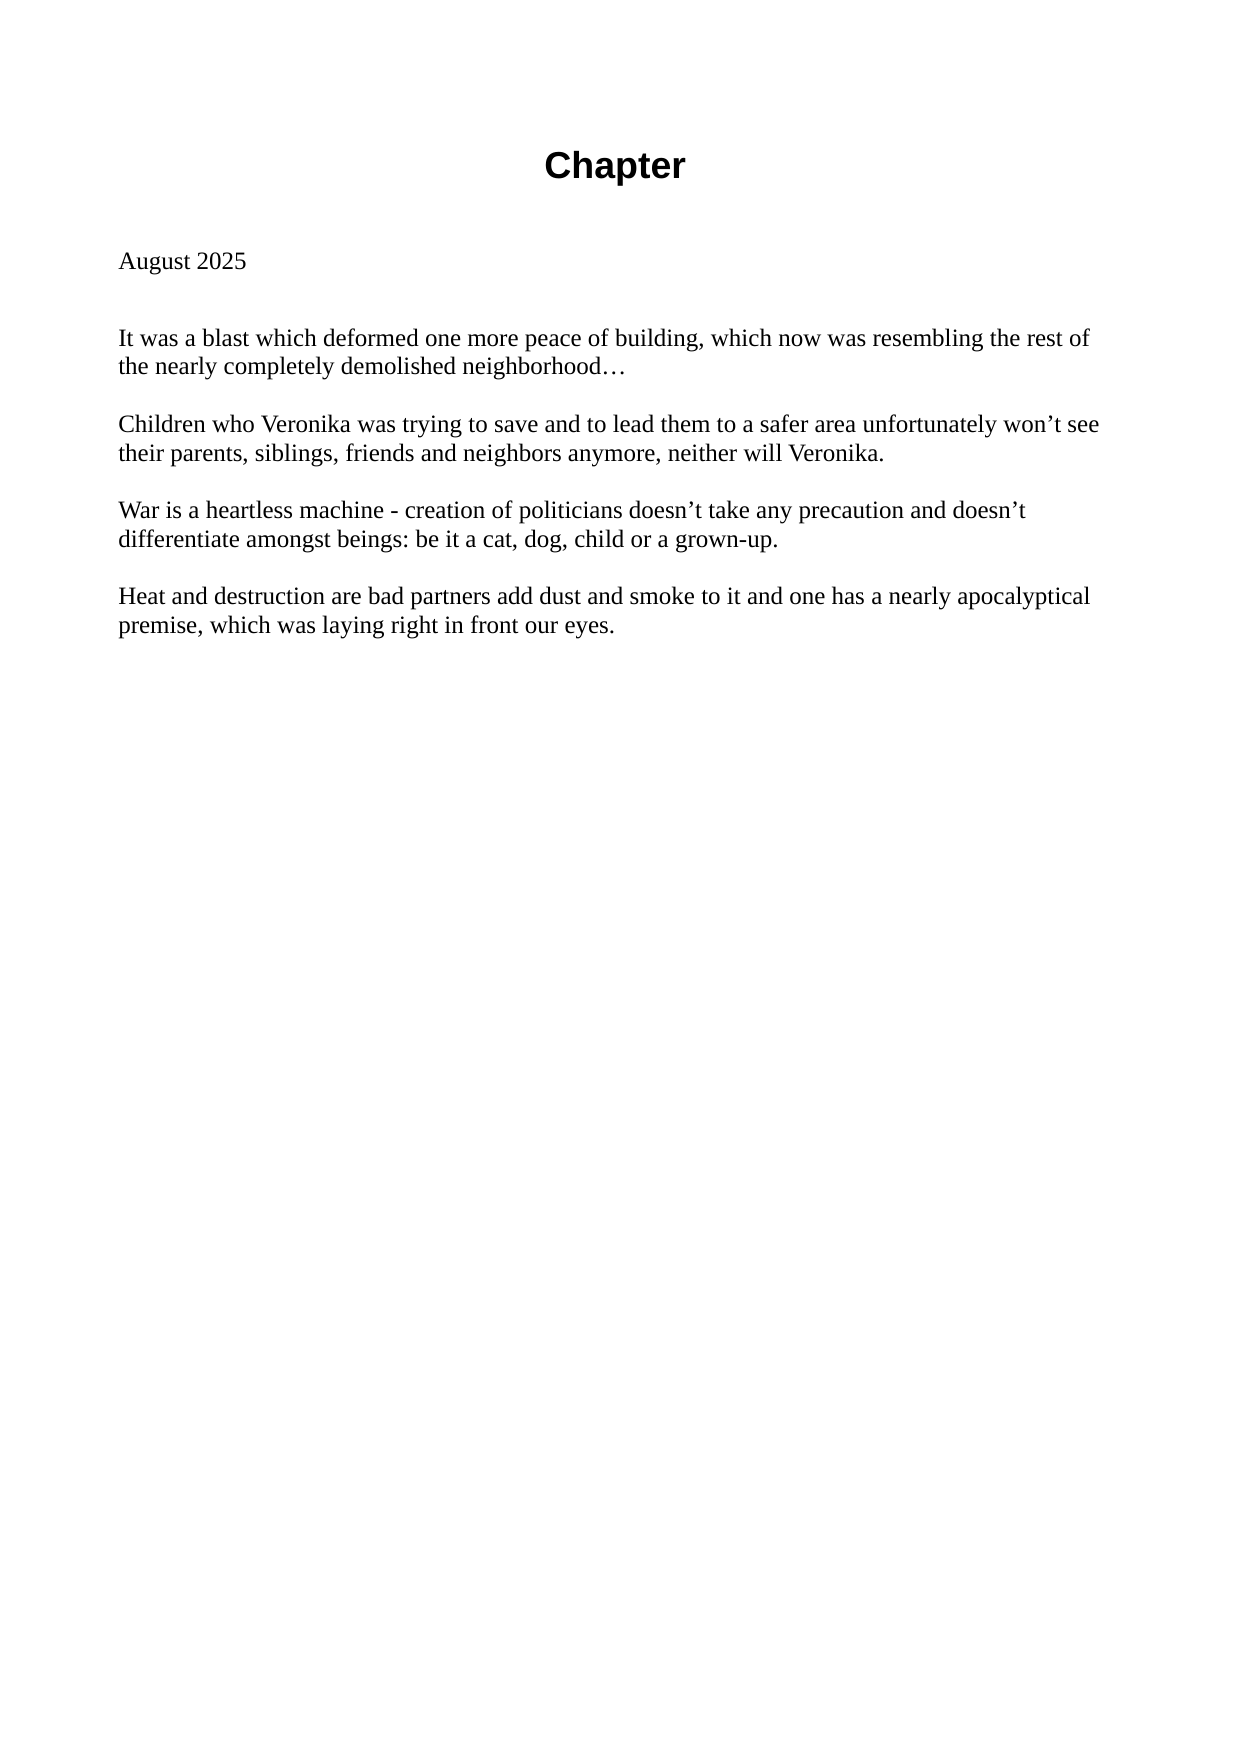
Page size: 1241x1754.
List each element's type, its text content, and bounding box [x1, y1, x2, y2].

text It was a blast which deformed one more peace of building, which now was resembling the rest of the nearly completely demolished neighborhood… [118, 323, 1122, 380]
text War is a heartless machine - creation of politicians doesn’t take any precaution and doesn’t differentiate amongst beings: be it a cat, dog, child or a grown-up. [118, 495, 1122, 553]
text Heat and destruction are bad partners add dust and smoke to it and one has a nearly apocalyptical premise, which was laying right in front our eyes. [118, 581, 1122, 639]
subtitle Chapter [118, 143, 1122, 186]
text August 2025 [118, 246, 1122, 275]
text Children who Veronika was trying to save and to lead them to a safer area unfortunately won’t see their parents, siblings, friends and neighbors anymore, neither will Veronika. [118, 409, 1122, 466]
